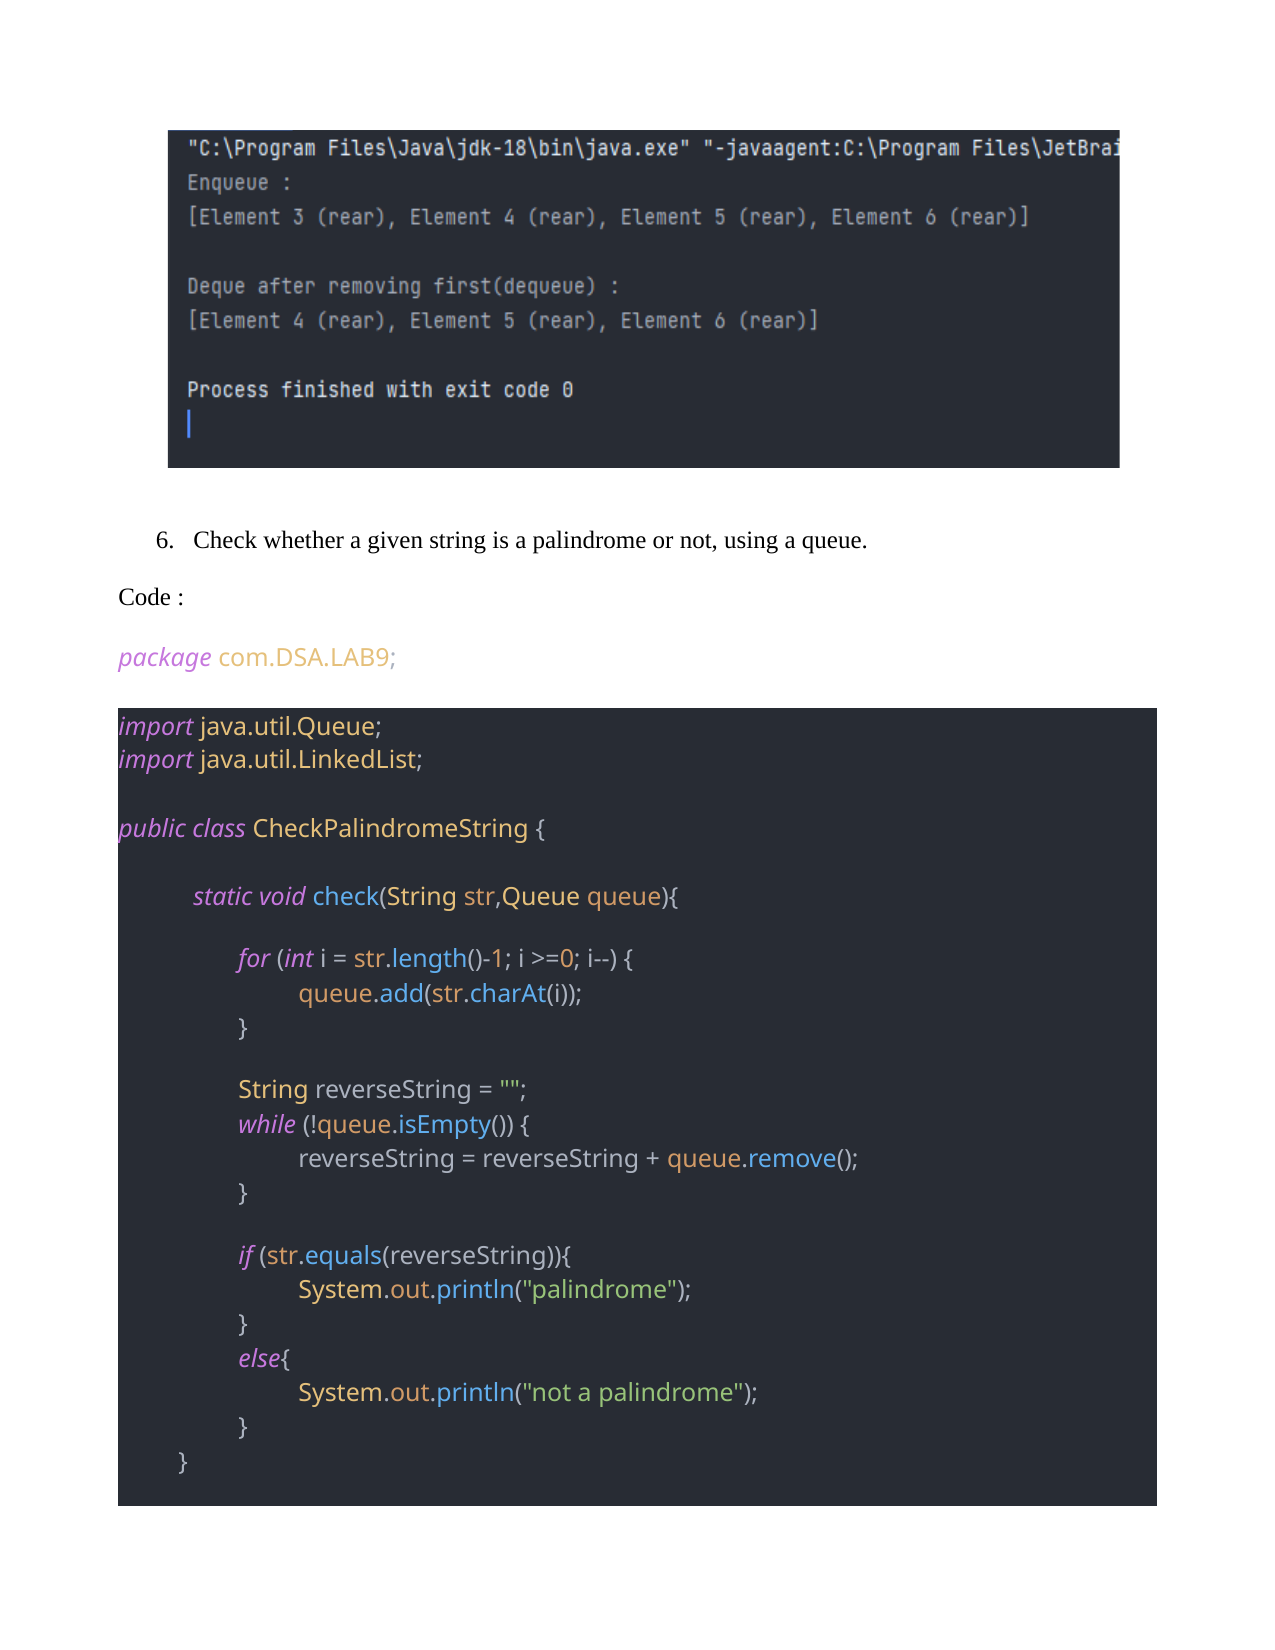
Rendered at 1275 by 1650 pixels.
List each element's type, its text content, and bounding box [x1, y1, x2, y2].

text for (int i = str.length()-1; i >=0; i--) { [118, 941, 1157, 975]
text static void check(String str,Queue queue){ [118, 878, 1157, 913]
text System.out.println("not a palindrome"); [118, 1375, 1157, 1409]
text String reverseString = ""; [118, 1072, 1157, 1106]
text reverseString = reverseString + queue.remove(); [118, 1141, 1157, 1175]
text else{ [118, 1340, 1157, 1375]
text } [118, 1443, 1157, 1477]
text import java.util.Queue; [118, 708, 1157, 742]
text System.out.println("palindrome"); [118, 1272, 1157, 1306]
text queue.add(str.charAt(i)); [118, 975, 1157, 1009]
text } [118, 1175, 1157, 1209]
list Check whether a given string is a palindrome or not, using a queue. [156, 525, 1157, 554]
text } [118, 1409, 1157, 1443]
text package com.DSA.LAB9; [118, 640, 1157, 674]
text Code : [118, 582, 1157, 611]
text while (!queue.isEmpty()) { [118, 1106, 1157, 1141]
picture [167, 130, 1120, 468]
text if (str.equals(reverseString)){ [118, 1238, 1157, 1272]
text } [118, 1009, 1157, 1044]
text public class CheckPalindromeString { [118, 810, 1157, 844]
text import java.util.LinkedList; [118, 742, 1157, 776]
text } [118, 1306, 1157, 1340]
